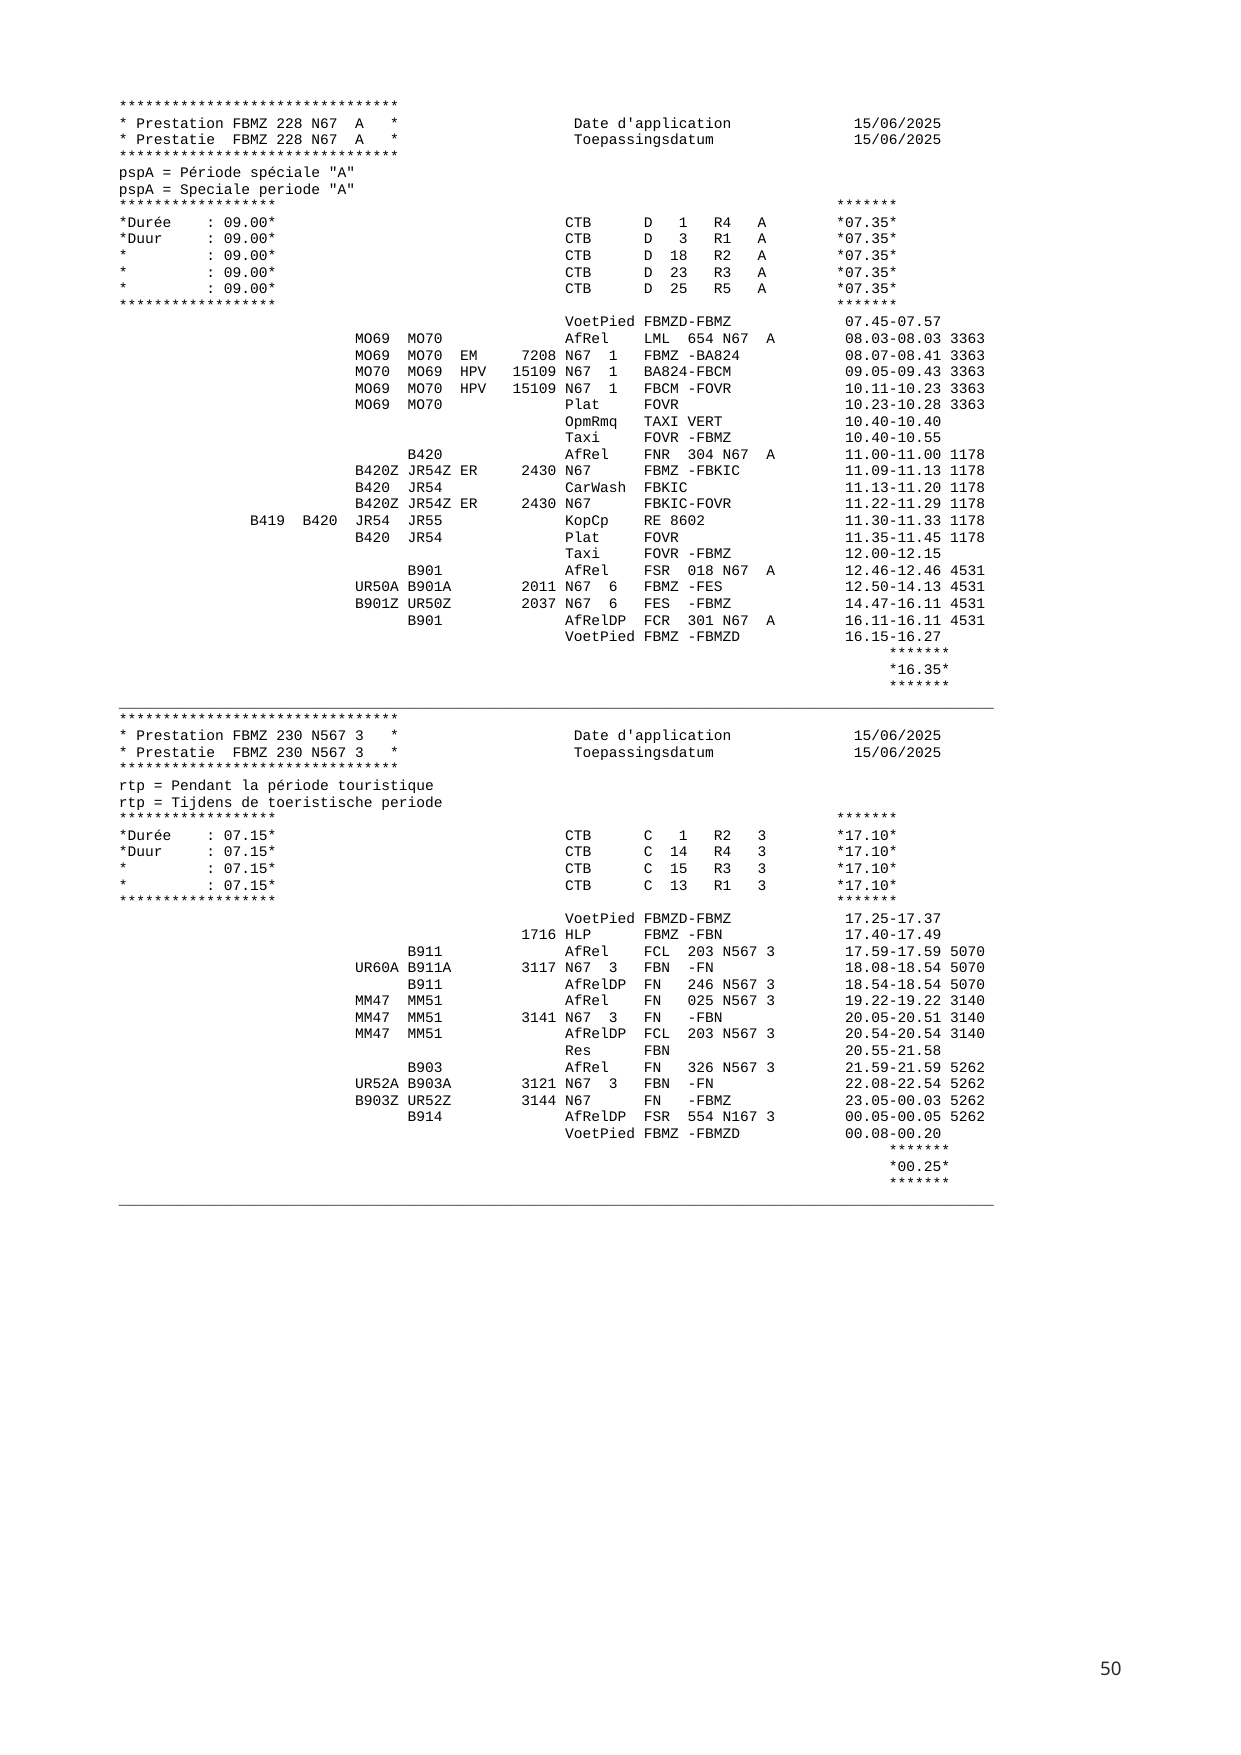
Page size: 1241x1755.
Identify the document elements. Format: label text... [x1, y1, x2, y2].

text ******************************** * Prestation FBMZ 230 N567 3 * Date d'application 15/06/2025 * Prestatie FBMZ 230 N567 3 * Toepassingsdatum 15/06/2025 ******************************** rtp = Pendant la période touristique rtp = Tijdens de toeristische periode ****************** ******* *Durée : 07.15* CTB C 1 R2 3 *17.10* *Duur : 07.15* CTB C 14 R4 3 *17.10* * : 07.15* CTB C 15 R3 3 *17.10* * : 07.15* CTB C 13 R1 3 *17.10* ****************** ******* VoetPied FBMZD-FBMZ 17.25-17.37 1716 HLP FBMZ -FBN 17.40-17.49 B911 AfRel FCL 203 N567 3 17.59-17.59 5070 UR60A B911A 3117 N67 3 FBN -FN 18.08-18.54 5070 B911 AfRelDP FN 246 N567 3 18.54-18.54 5070 MM47 MM51 AfRel FN 025 N567 3 19.22-19.22 3140 MM47 MM51 3141 N67 3 FN -FBN 20.05-20.51 3140 MM47 MM51 AfRelDP FCL 203 N567 3 20.54-20.54 3140 Res FBN 20.55-21.58 B903 AfRel FN 326 N567 3 21.59-21.59 5262 UR52A B903A 3121 N67 3 FBN -FN 22.08-22.54 5262 B903Z UR52Z 3144 N67 FN -FBMZ 23.05-00.03 5262 B914 AfRelDP FSR 554 N167 3 00.05-00.05 5262 VoetPied FBMZ -FBMZD 00.08-00.20 ******* *00.25* ******* ____________________________________________________________________________________________________ [119, 712, 1122, 1209]
text ******************************** * Prestation FBMZ 228 N67 A * Date d'application 15/06/2025 * Prestatie FBMZ 228 N67 A * Toepassingsdatum 15/06/2025 ******************************** pspA = Période spéciale "A" pspA = Speciale periode "A" ****************** ******* *Durée : 09.00* CTB D 1 R4 A *07.35* *Duur : 09.00* CTB D 3 R1 A *07.35* * : 09.00* CTB D 18 R2 A *07.35* * : 09.00* CTB D 23 R3 A *07.35* * : 09.00* CTB D 25 R5 A *07.35* ****************** ******* VoetPied FBMZD-FBMZ 07.45-07.57 MO69 MO70 AfRel LML 654 N67 A 08.03-08.03 3363 MO69 MO70 EM 7208 N67 1 FBMZ -BA824 08.07-08.41 3363 MO70 MO69 HPV 15109 N67 1 BA824-FBCM 09.05-09.43 3363 MO69 MO70 HPV 15109 N67 1 FBCM -FOVR 10.11-10.23 3363 MO69 MO70 Plat FOVR 10.23-10.28 3363 OpmRmq TAXI VERT 10.40-10.40 Taxi FOVR -FBMZ 10.40-10.55 B420 AfRel FNR 304 N67 A 11.00-11.00 1178 B420Z JR54Z ER 2430 N67 FBMZ -FBKIC 11.09-11.13 1178 B420 JR54 CarWash FBKIC 11.13-11.20 1178 B420Z JR54Z ER 2430 N67 FBKIC-FOVR 11.22-11.29 1178 B419 B420 JR54 JR55 KopCp RE 8602 11.30-11.33 1178 B420 JR54 Plat FOVR 11.35-11.45 1178 Taxi FOVR -FBMZ 12.00-12.15 B901 AfRel FSR 018 N67 A 12.46-12.46 4531 UR50A B901A 2011 N67 6 FBMZ -FES 12.50-14.13 4531 B901Z UR50Z 2037 N67 6 FES -FBMZ 14.47-16.11 4531 B901 AfRelDP FCR 301 N67 A 16.11-16.11 4531 VoetPied FBMZ -FBMZD 16.15-16.27 ******* *16.35* ******* ____________________________________________________________________________________________________ [119, 99, 1122, 712]
